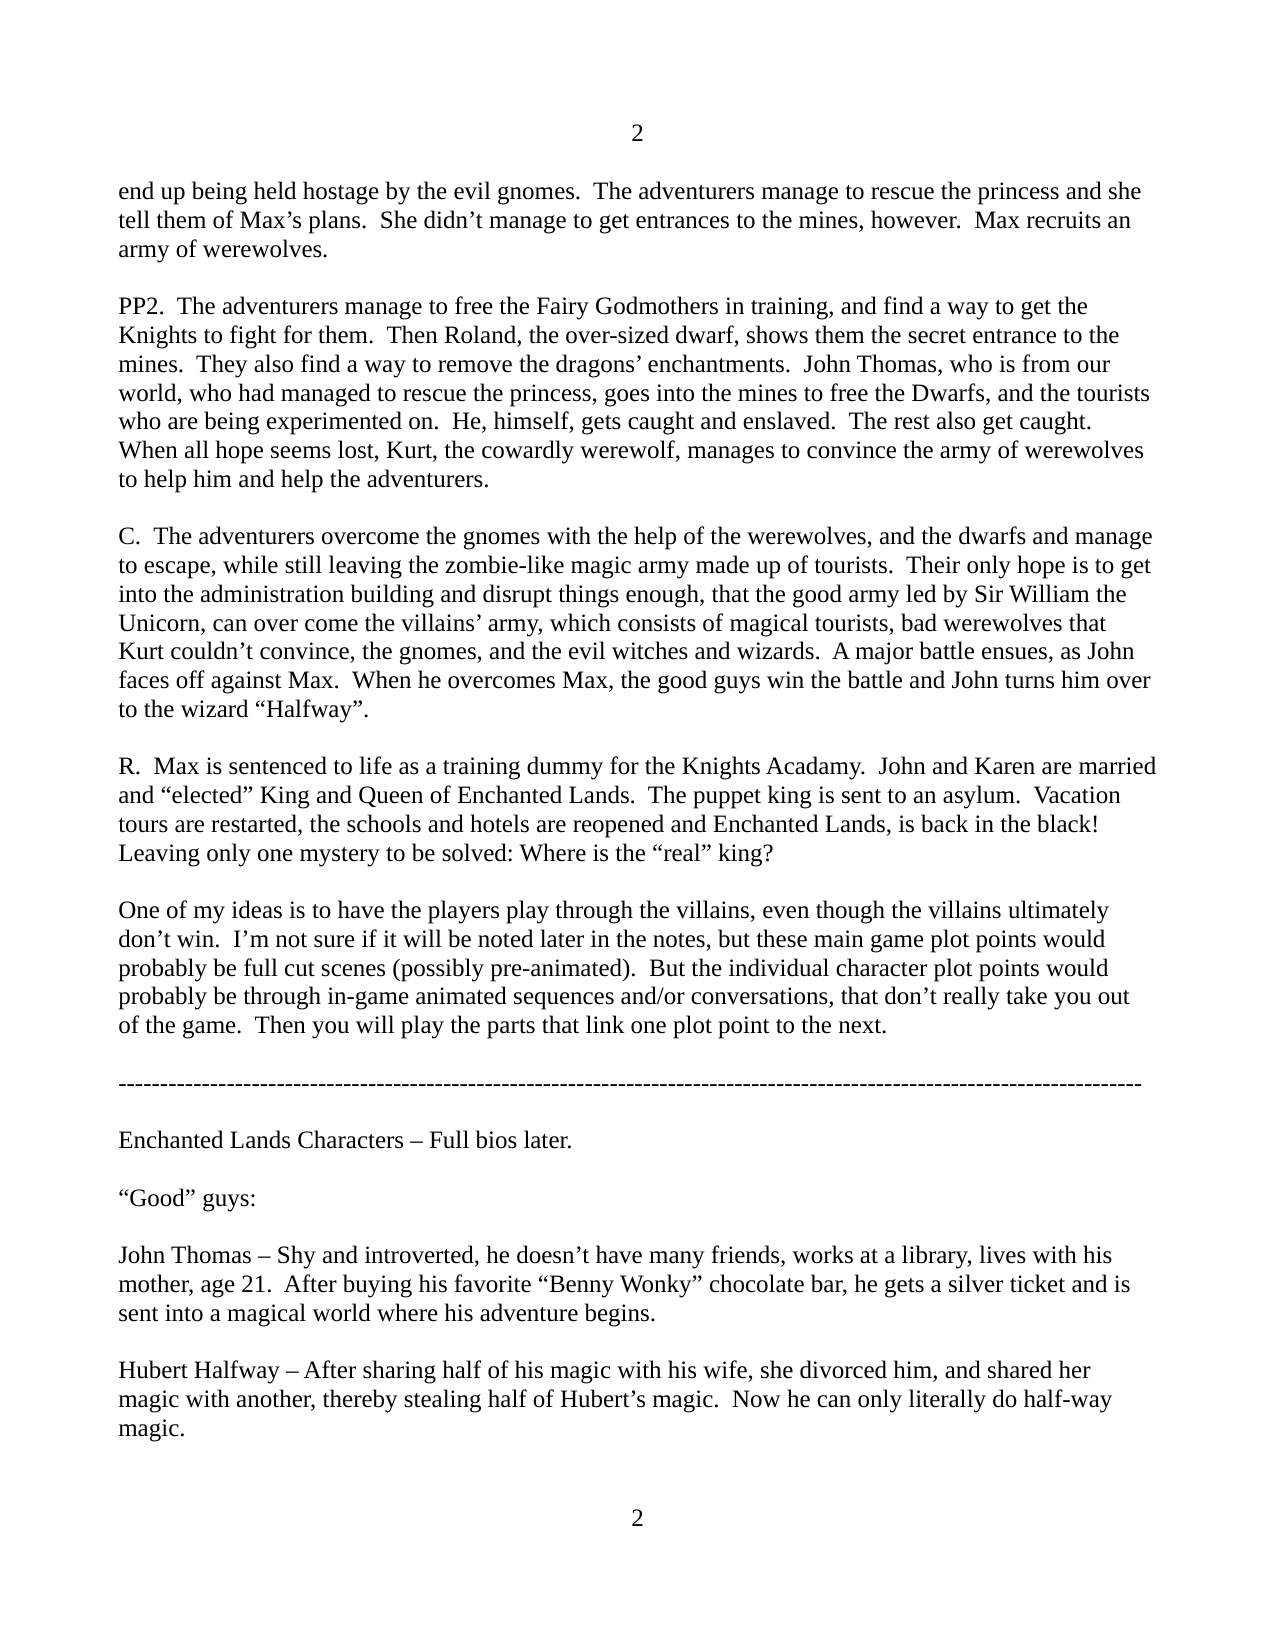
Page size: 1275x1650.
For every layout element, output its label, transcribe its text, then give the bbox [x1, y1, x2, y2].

text One of my ideas is to have the players play through the villains, even though the villains ultimately don’t win. I’m not sure if it will be noted later in the notes, but these main game plot points would probably be full cut scenes (possibly pre-animated). But the individual character plot points would probably be through in-game animated sequences and/or conversations, that don’t really take you out of the game. Then you will play the parts that link one plot point to the next. [118, 895, 1157, 1039]
text “Good” guys: [118, 1183, 1157, 1211]
text R. Max is sentenced to life as a training dummy for the Knights Acadamy. John and Karen are married and “elected” King and Queen of Enchanted Lands. The puppet king is sent to an asylum. Vacation tours are restarted, the schools and hotels are reopened and Enchanted Lands, is back in the black! Leaving only one mystery to be solved: Where is the “real” king? [118, 751, 1157, 866]
text C. The adventurers overcome the gnomes with the help of the werewolves, and the dwarfs and manage to escape, while still leaving the zombie-like magic army made up of tourists. Their only hope is to get into the administration building and disrupt things enough, that the good army led by Sir William the Unicorn, can over come the villains’ army, which consists of magical tourists, bad werewolves that Kurt couldn’t convince, the gnomes, and the evil witches and wizards. A major battle ensues, as John faces off against Max. When he overcomes Max, the good guys win the battle and John turns him over to the wizard “Halfway”. [118, 521, 1157, 723]
text PP2. The adventurers manage to free the Fairy Godmothers in training, and find a way to get the Knights to fight for them. Then Roland, the over-sized dwarf, shows them the secret entrance to the mines. They also find a way to remove the dragons’ enchantments. John Thomas, who is from our world, who had managed to rescue the princess, goes into the mines to free the Dwarfs, and the tourists who are being experimented on. He, himself, gets caught and enslaved. The rest also get caught. When all hope seems lost, Kurt, the cowardly werewolf, manages to convince the army of werewolves to help him and help the adventurers. [118, 291, 1157, 493]
text Enchanted Lands Characters – Full bios later. [118, 1125, 1157, 1154]
text John Thomas – Shy and introverted, he doesn’t have many friends, works at a library, lives with his mother, age 21. After buying his favorite “Benny Wonky” chocolate bar, he gets a silver ticket and is sent into a magical world where his adventure begins. [118, 1240, 1157, 1326]
text Hubert Halfway – After sharing half of his magic with his wife, she divorced him, and shared her magic with another, thereby stealing half of Hubert’s magic. Now he can only literally do half-way magic. [118, 1355, 1157, 1441]
text --------------------------------------------------------------------------------------------------------------------------- [118, 1068, 1157, 1096]
text end up being held hostage by the evil gnomes. The adventurers manage to rescue the princess and she tell them of Max’s plans. She didn’t manage to get entrances to the mines, however. Max recruits an army of werewolves. [118, 176, 1157, 263]
